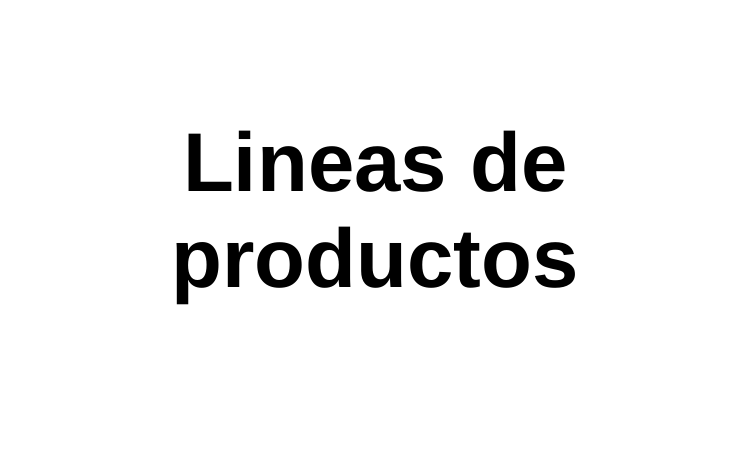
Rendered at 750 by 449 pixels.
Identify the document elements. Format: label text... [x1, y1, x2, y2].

title Lineas de productos [29, 113, 721, 305]
